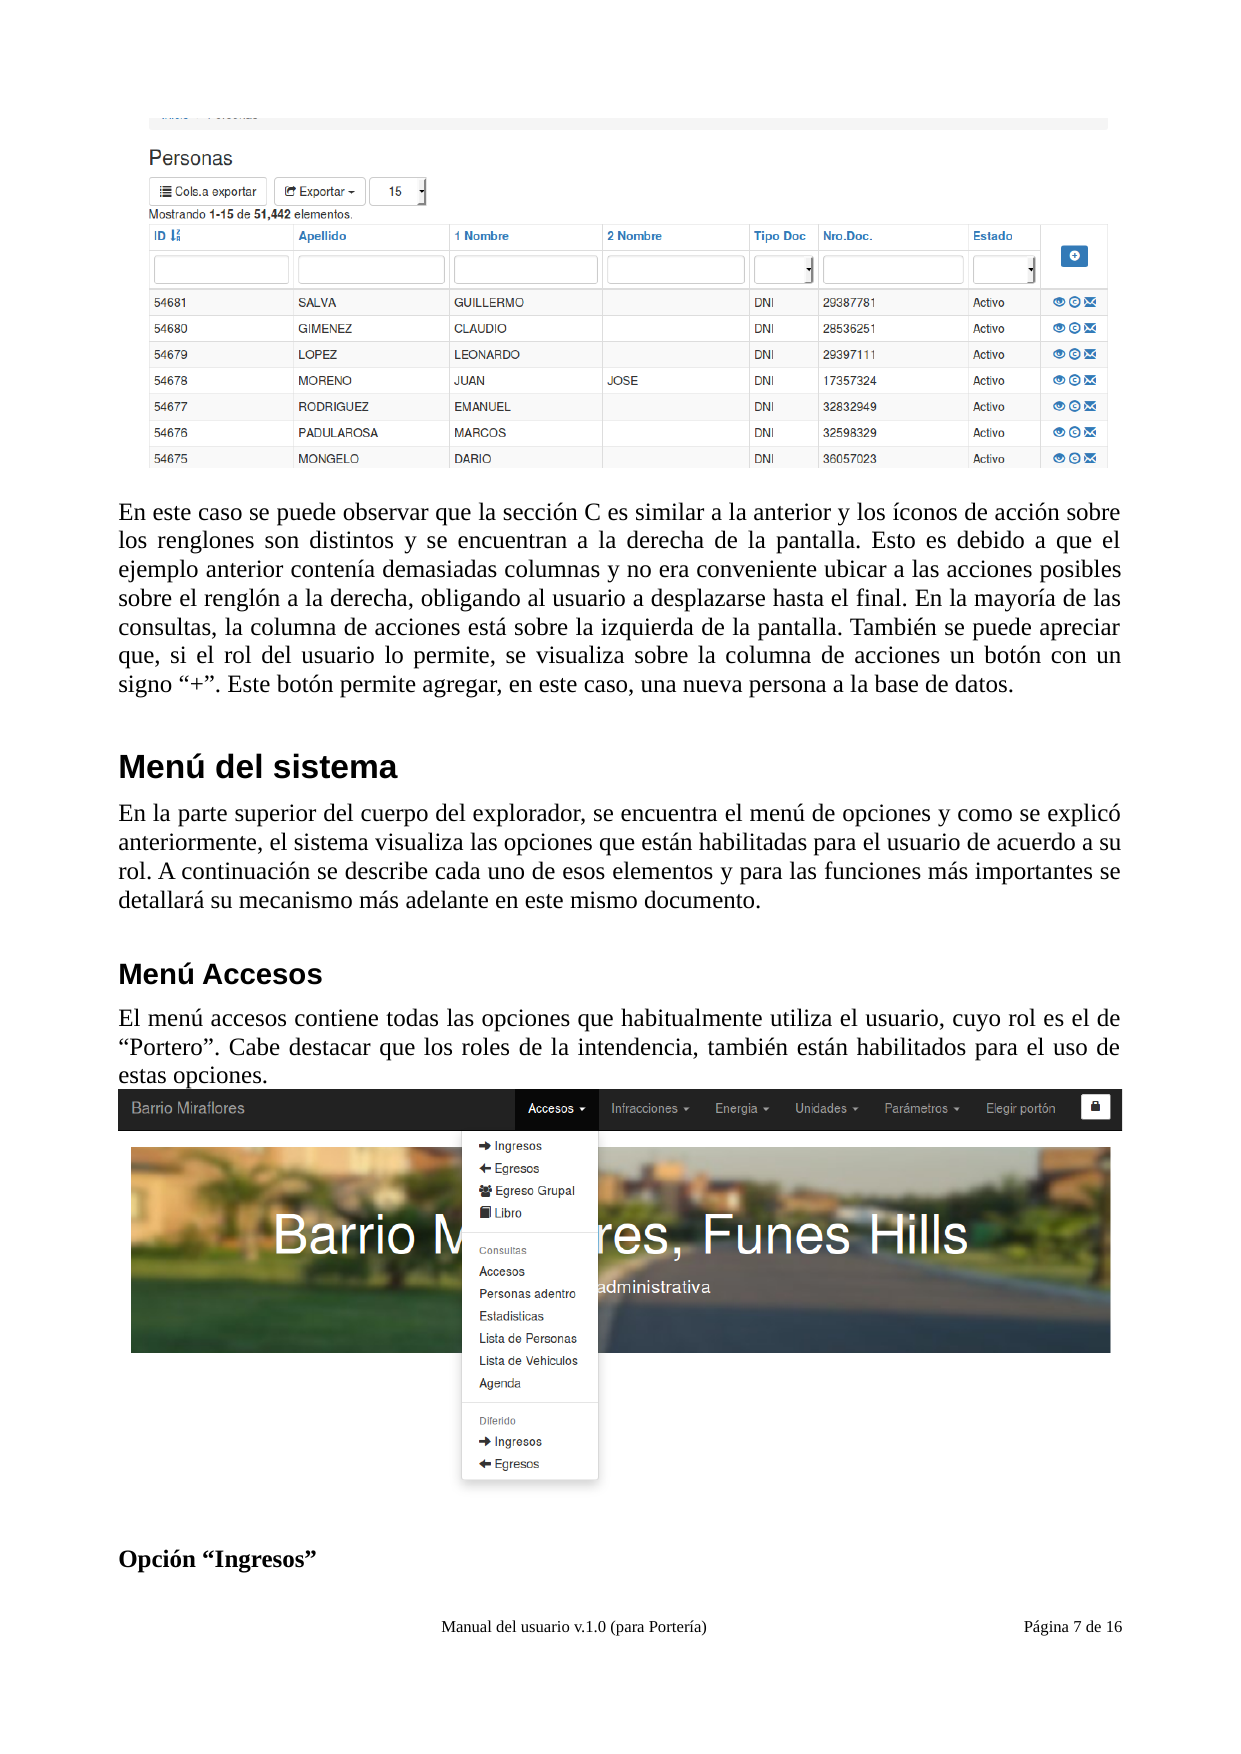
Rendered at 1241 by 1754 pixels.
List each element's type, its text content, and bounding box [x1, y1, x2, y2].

text En la parte superior del cuerpo del explorador, se encuentra el menú de opciones y como se explicó anteriormente, el sistema visualiza las opciones que están habilitadas para el usuario de acuerdo a su rol. A continuación se describe cada uno de esos elementos y para las funciones más importantes se detallará su mecanismo más adelante en este mismo documento. [118, 798, 1122, 913]
picture [118, 1089, 1123, 1516]
picture [118, 118, 1123, 468]
text Opción “Ingresos” [118, 1544, 1122, 1573]
subtitle Menú Accesos [118, 957, 1122, 991]
subtitle Menú del sistema [118, 747, 1122, 786]
text En este caso se puede observar que la sección C es similar a la anterior y los íconos de acción sobre los renglones son distintos y se encuentran a la derecha de la pantalla. Esto es debido a que el ejemplo anterior contenía demasiadas columnas y no era conveniente ubicar a las acciones posibles sobre el renglón a la derecha, obligando al usuario a desplazarse hasta el final. En la mayoría de las consultas, la columna de acciones está sobre la izquierda de la pantalla. También se puede apreciar que, si el rol del usuario lo permite, se visualiza sobre la columna de acciones un botón con un signo “+”. Este botón permite agregar, en este caso, una nueva persona a la base de datos. [118, 497, 1122, 698]
text El menú accesos contiene todas las opciones que habitualmente utiliza el usuario, cuyo rol es el de “Portero”. Cabe destacar que los roles de la intendencia, también están habilitados para el uso de estas opciones. [118, 1003, 1122, 1089]
